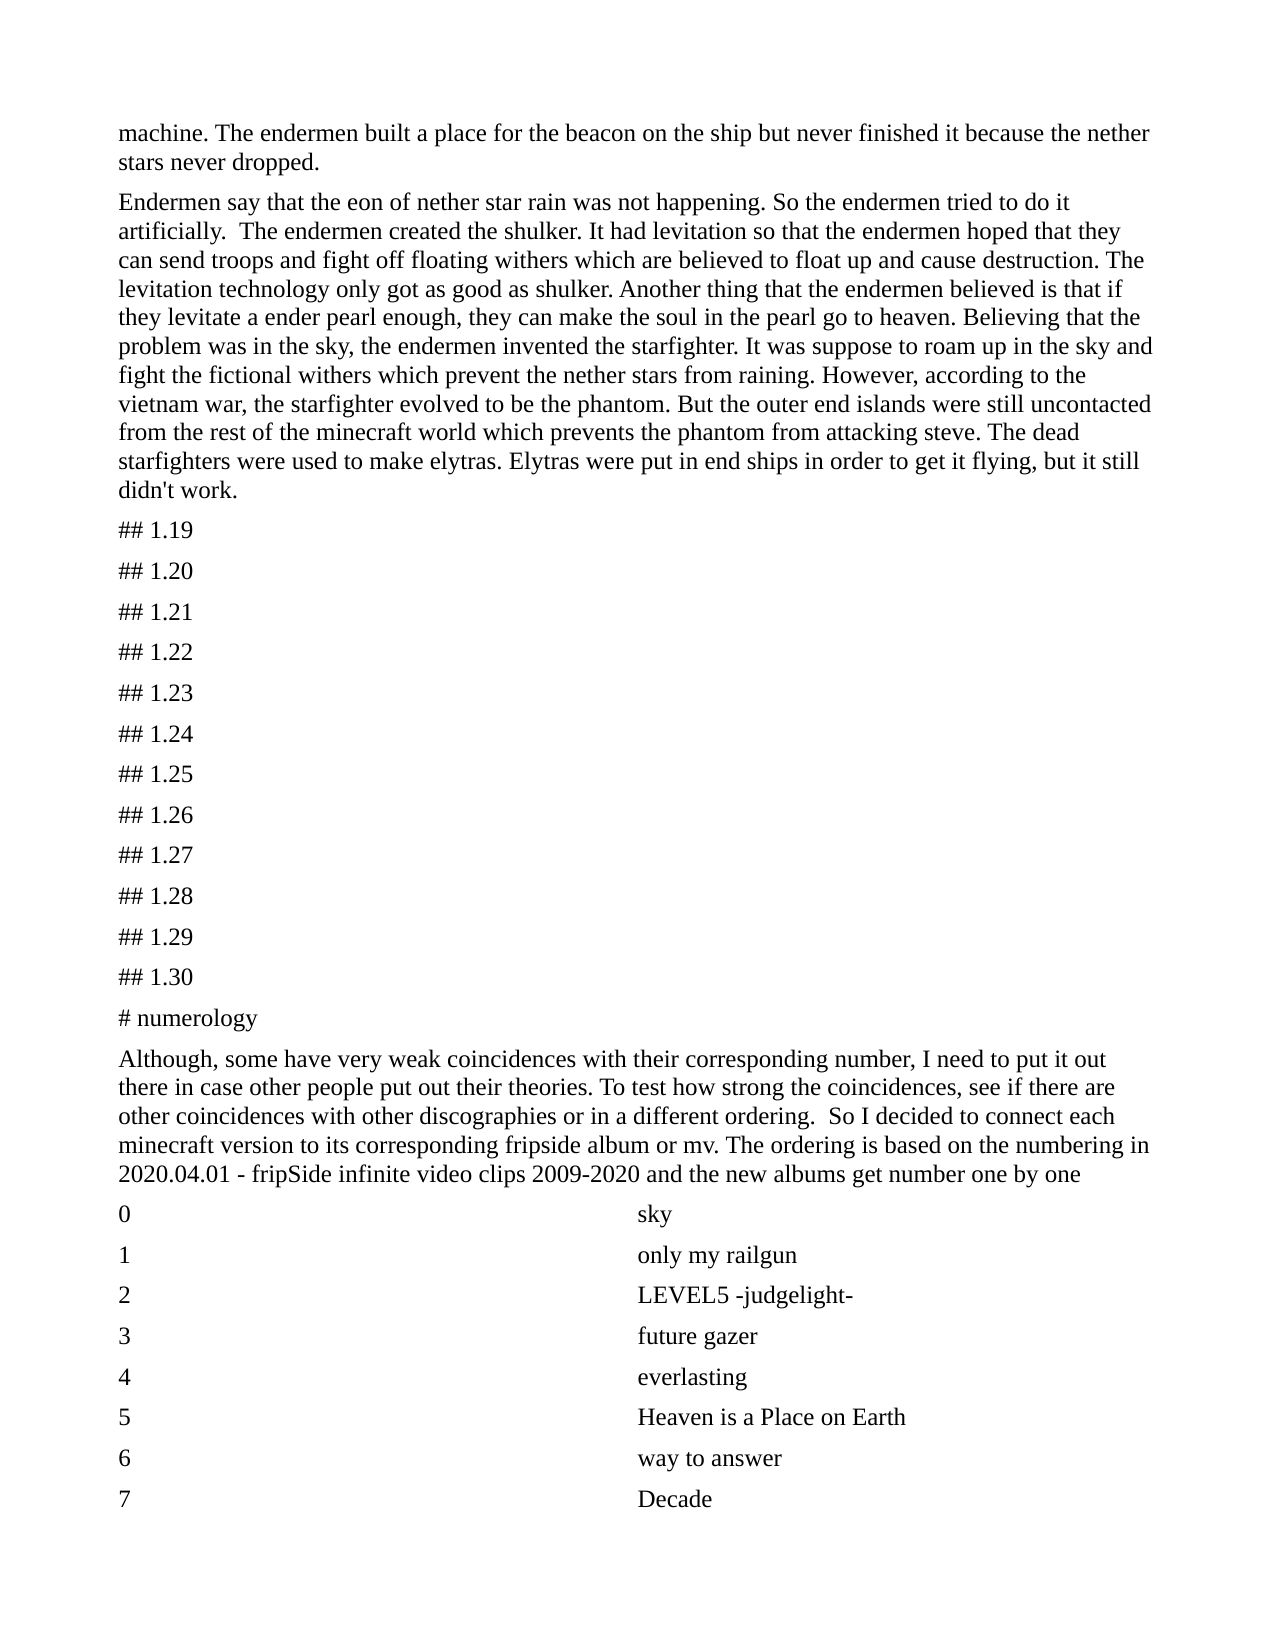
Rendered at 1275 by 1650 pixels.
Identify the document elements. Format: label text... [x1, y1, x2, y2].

text ## 1.19 [118, 516, 1157, 544]
text ## 1.20 [118, 556, 1157, 585]
table_cell 7 [118, 1478, 637, 1518]
table_cell only my railgun [638, 1234, 1157, 1275]
table_cell everlasting [638, 1356, 1157, 1397]
table_cell 1 [118, 1234, 637, 1275]
text ## 1.24 [118, 719, 1157, 747]
table_cell Heaven is a Place on Earth [638, 1397, 1157, 1437]
text ## 1.27 [118, 841, 1157, 869]
text ## 1.28 [118, 881, 1157, 910]
table_cell LEVEL5 -judgelight- [638, 1275, 1157, 1315]
text machine. The endermen built a place for the beacon on the ship but never finished it because the nether stars never dropped. [118, 118, 1157, 176]
table_header sky [638, 1194, 1157, 1234]
table_header 0 [118, 1194, 637, 1234]
text ## 1.25 [118, 759, 1157, 788]
table_cell Decade [638, 1478, 1157, 1518]
table_cell 4 [118, 1356, 637, 1397]
text Although, some have very weak coincidences with their corresponding number, I need to put it out there in case other people put out their theories. To test how strong the coincidences, see if there are other coincidences with other discographies or in a different ordering. So I decided to connect each minecraft version to its corresponding fripside album or mv. The ordering is based on the numbering in 2020.04.01 - fripSide infinite video clips 2009-2020 and the new albums get number one by one [118, 1044, 1157, 1187]
text ## 1.30 [118, 962, 1157, 991]
table_cell 2 [118, 1275, 637, 1315]
text ## 1.21 [118, 597, 1157, 626]
text ## 1.26 [118, 800, 1157, 829]
table_cell 5 [118, 1397, 637, 1437]
text # numerology [118, 1003, 1157, 1032]
table_cell 6 [118, 1437, 637, 1478]
text ## 1.22 [118, 637, 1157, 666]
text ## 1.29 [118, 922, 1157, 951]
table_cell 3 [118, 1315, 637, 1356]
text ## 1.23 [118, 678, 1157, 707]
table_cell future gazer [638, 1315, 1157, 1356]
table_cell way to answer [638, 1437, 1157, 1478]
text Endermen say that the eon of nether star rain was not happening. So the endermen tried to do it artificially. The endermen created the shulker. It had levitation so that the endermen hoped that they can send troops and fight off floating withers which are believed to float up and cause destruction. The levitation technology only got as good as shulker. Another thing that the endermen believed is that if they levitate a ender pearl enough, they can make the soul in the pearl go to heaven. Believing that the problem was in the sky, the endermen invented the starfighter. It was suppose to roam up in the sky and fight the fictional withers which prevent the nether stars from raining. However, according to the vietnam war, the starfighter evolved to be the phantom. But the outer end islands were still uncontacted from the rest of the minecraft world which prevents the phantom from attacking steve. The dead starfighters were used to make elytras. Elytras were put in end ships in order to get it flying, but it still didn't work. [118, 187, 1157, 504]
